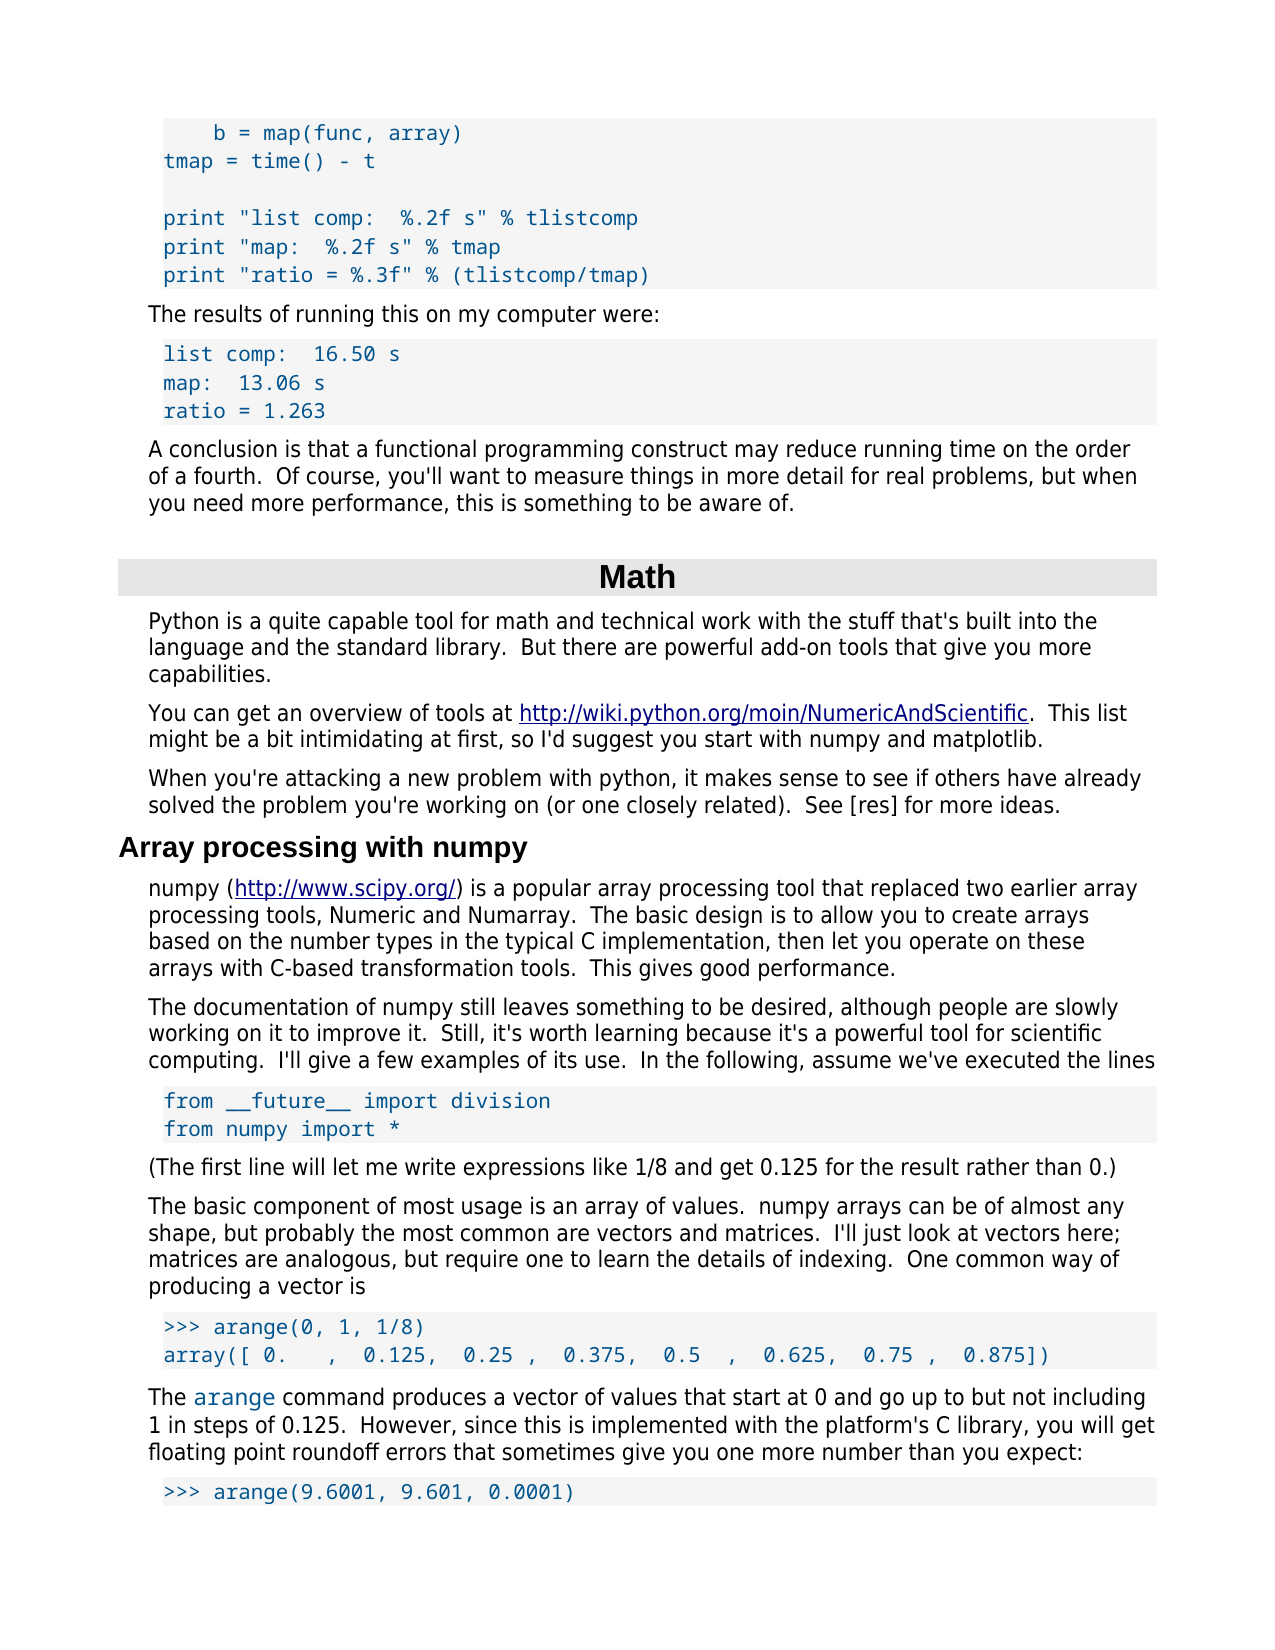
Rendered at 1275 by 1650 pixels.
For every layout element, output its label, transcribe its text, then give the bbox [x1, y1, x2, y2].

text print "map: %.2f s" % tmap [163, 232, 1157, 260]
text When you're attacking a new problem with python, it makes sense to see if others have already solved the problem you're working on (or one closely related). See [res] for more ideas. [148, 765, 1157, 818]
text >>> arange(9.6001, 9.601, 0.0001) [163, 1477, 1157, 1506]
subtitle Math [118, 559, 1157, 596]
text from numpy import * [163, 1114, 1157, 1143]
subtitle Array processing with numpy [118, 831, 1157, 863]
text numpy (http://www.scipy.org/) is a popular array processing tool that replaced two earlier array processing tools, Numeric and Numarray. The basic design is to allow you to create arrays based on the number types in the typical C implementation, then let you operate on these arrays with C-based transformation tools. This gives good performance. [148, 875, 1157, 982]
text >>> arange(0, 1, 1/8) [163, 1312, 1157, 1340]
text print "ratio = %.3f" % (tlistcomp/tmap) [163, 260, 1157, 289]
text tmap = time() - t [163, 147, 1157, 175]
text A conclusion is that a functional programming construct may reduce running time on the order of a fourth. Of course, you'll want to measure things in more detail for real problems, but when you need more performance, this is something to be aware of. [148, 437, 1157, 517]
text array([ 0. , 0.125, 0.25 , 0.375, 0.5 , 0.625, 0.75 , 0.875]) [163, 1340, 1157, 1369]
text from __future__ import division [163, 1086, 1157, 1114]
text The documentation of numpy still leaves something to be desired, although people are slowly working on it to improve it. Still, it's worth learning because it's a powerful tool for scientific computing. I'll give a few examples of its use. In the following, assume we've executed the lines [148, 994, 1157, 1074]
text The basic component of most usage is an array of values. numpy arrays can be of almost any shape, but probably the most common are vectors and matrices. I'll just look at vectors here; matrices are analogous, but require one to learn the details of indexing. One common way of producing a vector is [148, 1193, 1157, 1300]
text print "list comp: %.2f s" % tlistcomp [163, 203, 1157, 232]
text Python is a quite capable tool for math and technical work with the stuff that's built into the language and the standard library. But there are powerful add-on tools that give you more capabilities. [148, 608, 1157, 688]
text list comp: 16.50 s [163, 339, 1157, 368]
text ratio = 1.263 [163, 396, 1157, 425]
text You can get an overview of tools at http://wiki.python.org/moin/NumericAndScientific. This list might be a bit intimidating at first, so I'd suggest you start with numpy and matplotlib. [148, 700, 1157, 753]
text map: 13.06 s [163, 368, 1157, 396]
text The arange command produces a vector of values that start at 0 and go up to but not including 1 in steps of 0.125. However, since this is implemented with the platform's C library, you will get floating point roundoff errors that sometimes give you one more number than you expect: [148, 1381, 1157, 1465]
text (The first line will let me write expressions like 1/8 and get 0.125 for the result rather than 0.) [148, 1154, 1157, 1181]
text b = map(func, array) [163, 118, 1157, 147]
text The results of running this on my computer were: [148, 301, 1157, 327]
